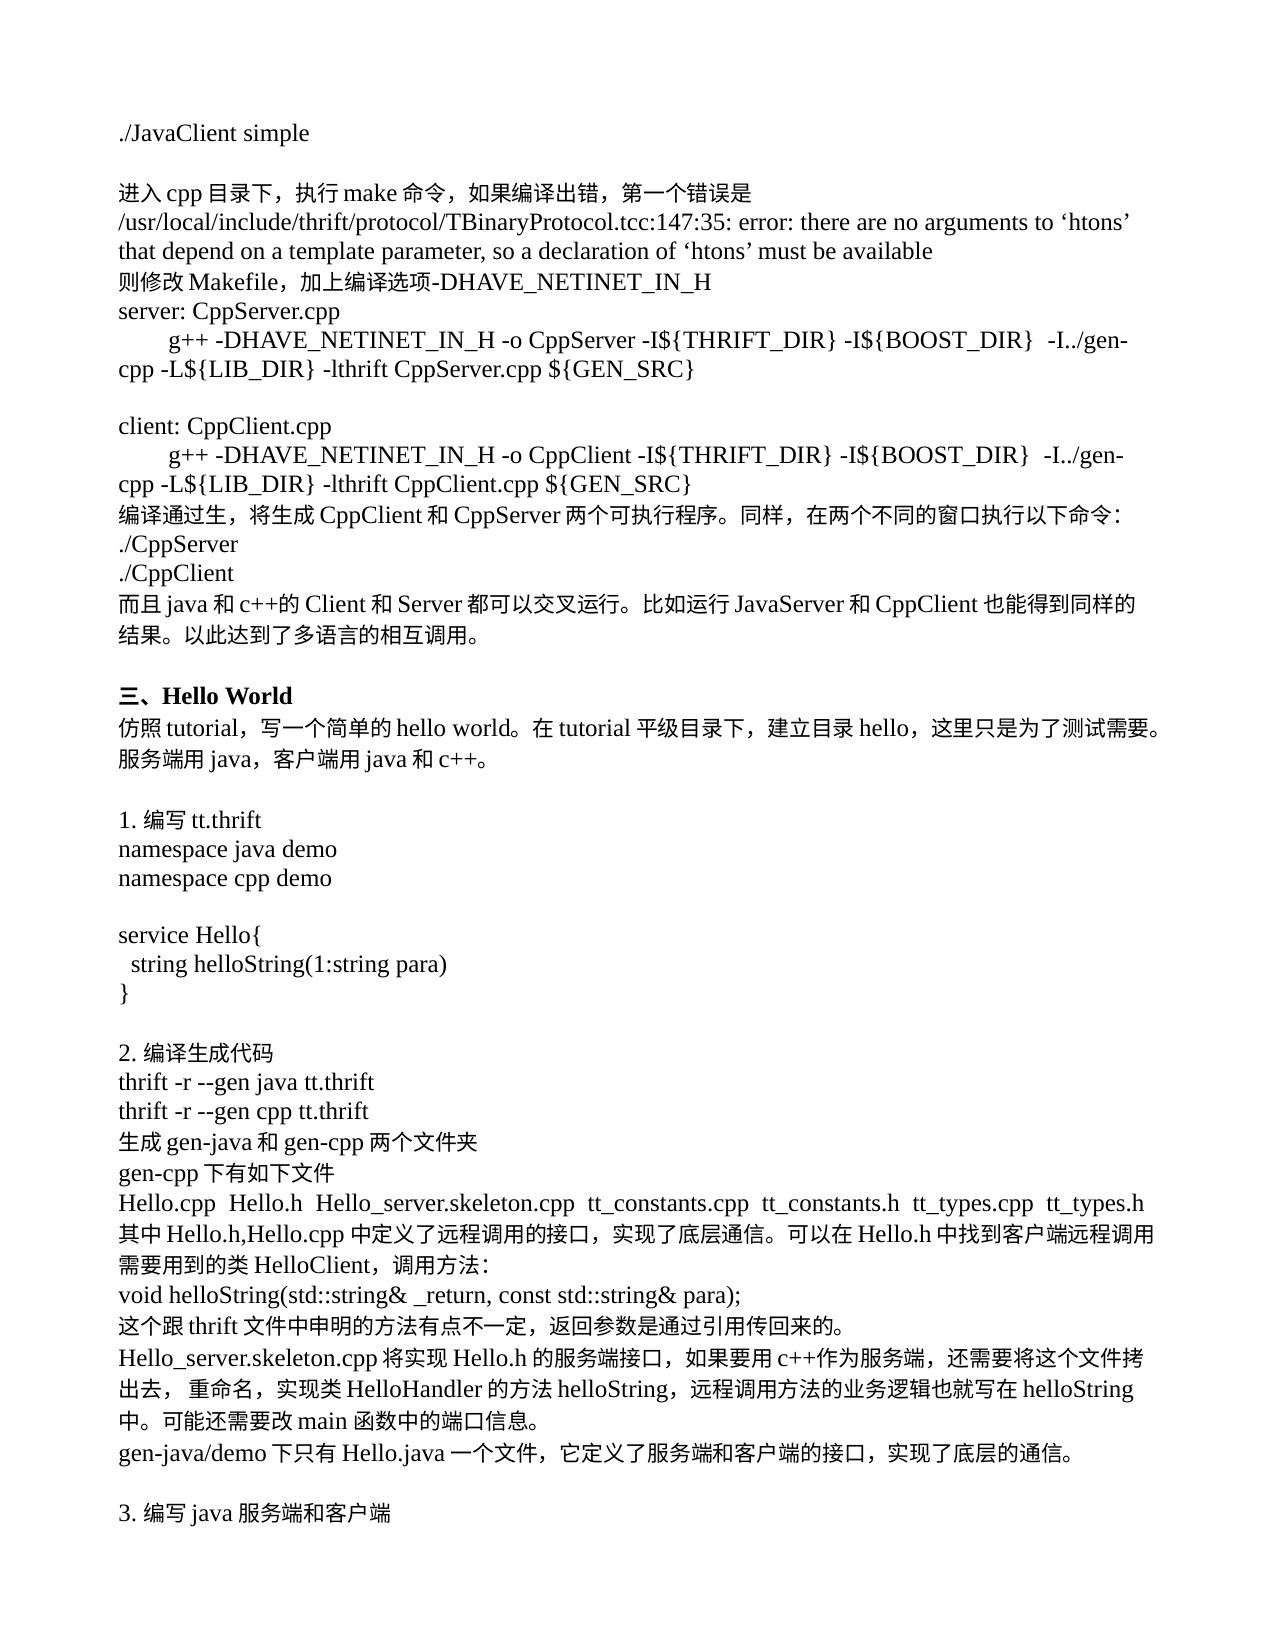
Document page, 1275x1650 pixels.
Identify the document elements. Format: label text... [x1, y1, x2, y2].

text 服务端用java，客户端用java和c++。 [118, 742, 1157, 774]
text g++ -DHAVE_NETINET_IN_H -o CppClient -I${THRIFT_DIR} -I${BOOST_DIR} -I../gen-cpp -L${LIB_DIR} -lthrift CppClient.cpp ${GEN_SRC} [118, 440, 1157, 498]
text void helloString(std::string& _return, const std::string& para); [118, 1280, 1157, 1309]
text 生成gen-java和gen-cpp两个文件夹 [118, 1125, 1157, 1156]
text server: CppServer.cpp [118, 296, 1157, 325]
text ./CppClient [118, 558, 1157, 587]
text 3. 编写java服务端和客户端 [118, 1496, 1157, 1528]
text thrift -r --gen java tt.thrift [118, 1067, 1157, 1096]
text Hello_server.skeleton.cpp将实现Hello.h的服务端接口，如果要用c++作为服务端，还需要将这个文件拷出去， 重命名，实现类HelloHandler的方法helloString，远程调用方法的业务逻辑也就写在helloString中。可能还需要改main 函数中的端口信息。 [118, 1341, 1157, 1436]
text g++ -DHAVE_NETINET_IN_H -o CppServer -I${THRIFT_DIR} -I${BOOST_DIR} -I../gen-cpp -L${LIB_DIR} -lthrift CppServer.cpp ${GEN_SRC} [118, 325, 1157, 383]
text 进入cpp目录下，执行make命令，如果编译出错，第一个错误是 [118, 176, 1157, 207]
text 1. 编写tt.thrift [118, 803, 1157, 834]
text service Hello{ [118, 921, 1157, 949]
text gen-java/demo下只有Hello.java一个文件，它定义了服务端和客户端的接口，实现了底层的通信。 [118, 1436, 1157, 1467]
text thrift -r --gen cpp tt.thrift [118, 1096, 1157, 1125]
text namespace cpp demo [118, 863, 1157, 892]
text ./CppServer [118, 529, 1157, 558]
text 这个跟thrift文件中申明的方法有点不一定，返回参数是通过引用传回来的。 [118, 1309, 1157, 1341]
text Hello.cpp Hello.h Hello_server.skeleton.cpp tt_constants.cpp tt_constants.h tt_types.cpp tt_types.h [118, 1188, 1157, 1217]
text /usr/local/include/thrift/protocol/TBinaryProtocol.tcc:147:35: error: there are no arguments to ‘htons’ that depend on a template parameter, so a declaration of ‘htons’ must be available [118, 207, 1157, 265]
text client: CppClient.cpp [118, 411, 1157, 440]
text 而且java和c++的Client和Server都可以交叉运行。比如运行JavaServer和CppClient也能得到同样的结果。以此达到了多语言的相互调用。 [118, 587, 1157, 650]
text 则修改Makefile，加上编译选项-DHAVE_NETINET_IN_H [118, 265, 1157, 296]
text 三、Hello World [118, 679, 1157, 711]
text gen-cpp下有如下文件 [118, 1156, 1157, 1188]
text 2. 编译生成代码 [118, 1036, 1157, 1067]
text } [118, 978, 1157, 1007]
text namespace java demo [118, 834, 1157, 863]
text ./JavaClient simple [118, 118, 1157, 147]
text 仿照tutorial，写一个简单的hello world。在tutorial平级目录下，建立目录hello，这里只是为了测试需要。 [118, 711, 1157, 742]
text 其中Hello.h,Hello.cpp中定义了远程调用的接口，实现了底层通信。可以在Hello.h中找到客户端远程调用需要用到的类HelloClient，调用方法： [118, 1217, 1157, 1280]
text 编译通过生，将生成CppClient和CppServer两个可执行程序。同样，在两个不同的窗口执行以下命令： [118, 498, 1157, 529]
text string helloString(1:string para) [118, 949, 1157, 978]
